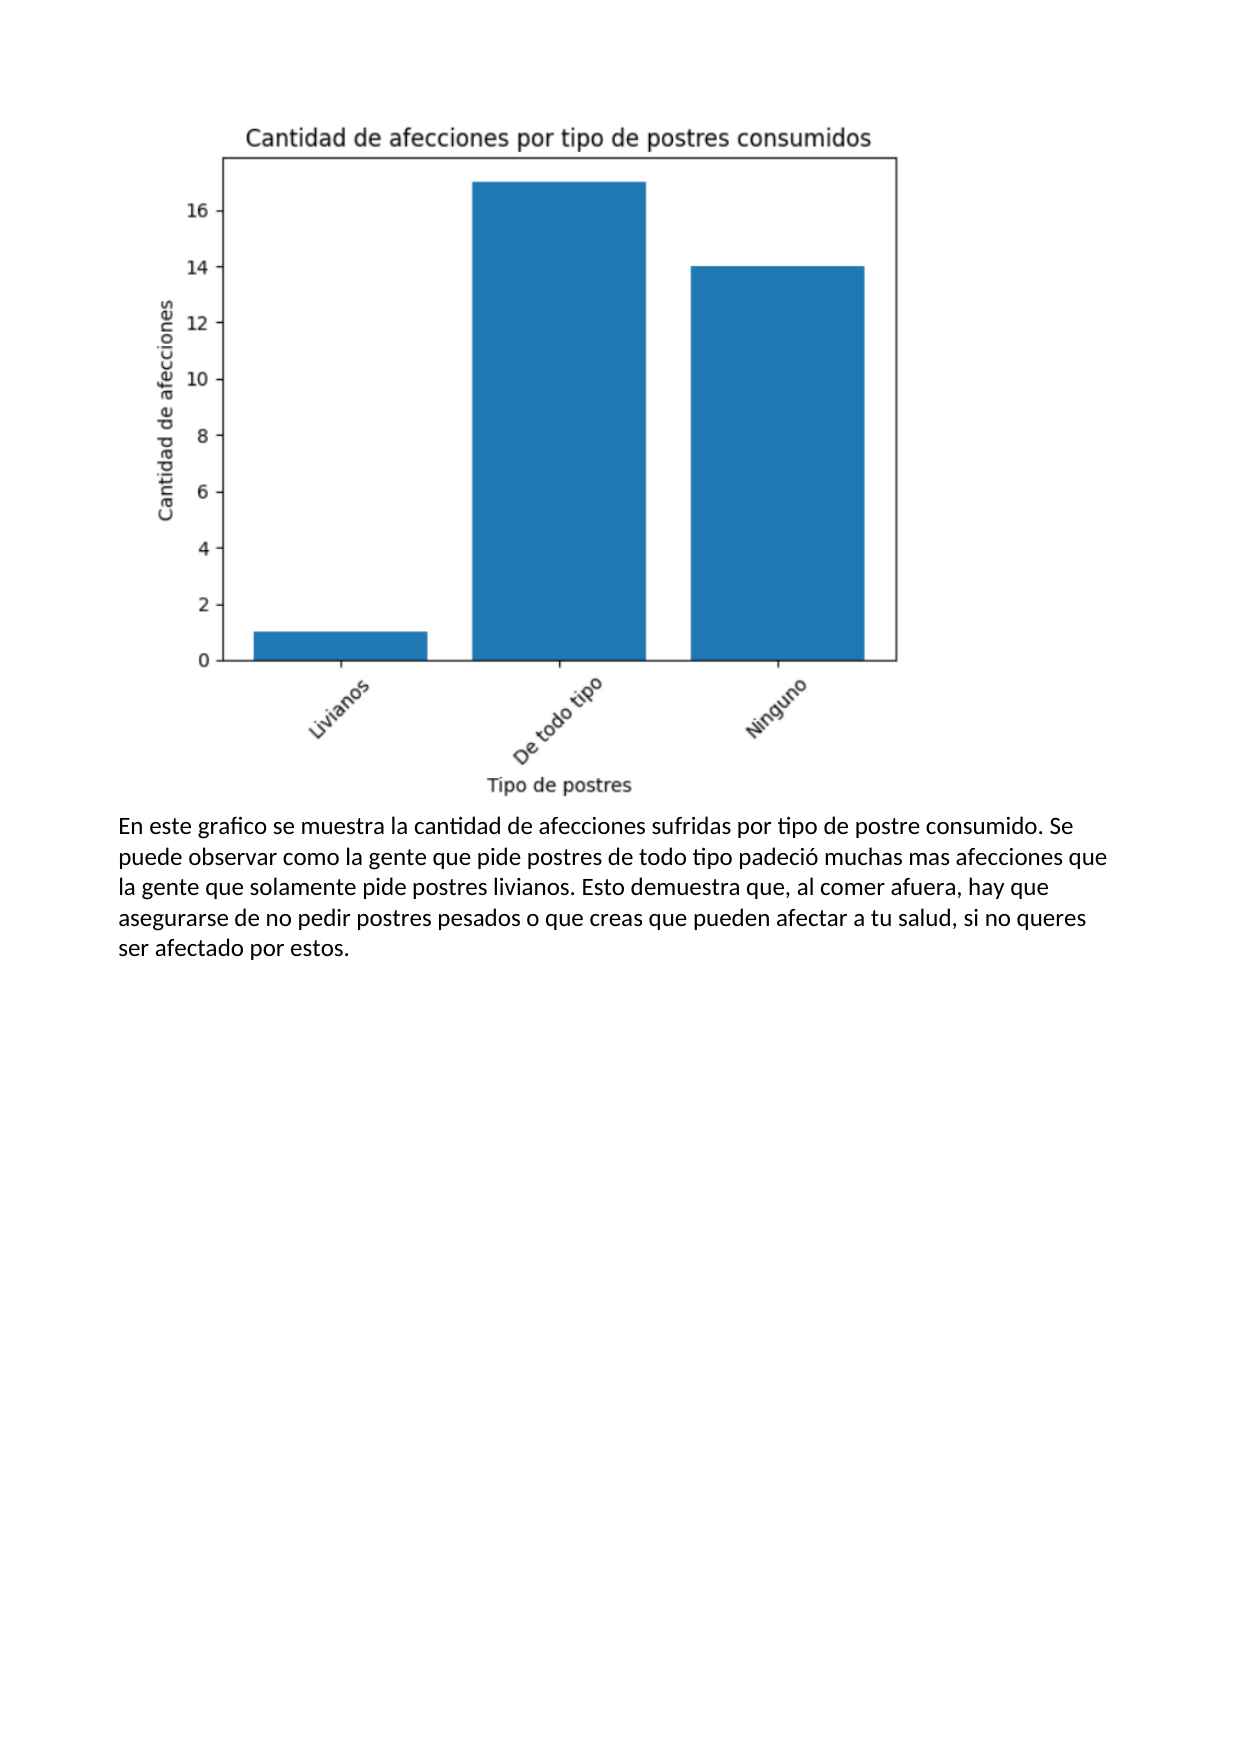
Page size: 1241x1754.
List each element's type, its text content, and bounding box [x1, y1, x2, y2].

text En este grafico se muestra la cantidad de afecciones sufridas por tipo de postre consumido. Se puede observar como la gente que pide postres de todo tipo padeció muchas mas afecciones que la gente que solamente pide postres livianos. Esto demuestra que, al comer afuera, hay que asegurarse de no pedir postres pesados o que creas que pueden afectar a tu salud, si no queres ser afectado por estos. [118, 810, 1122, 963]
